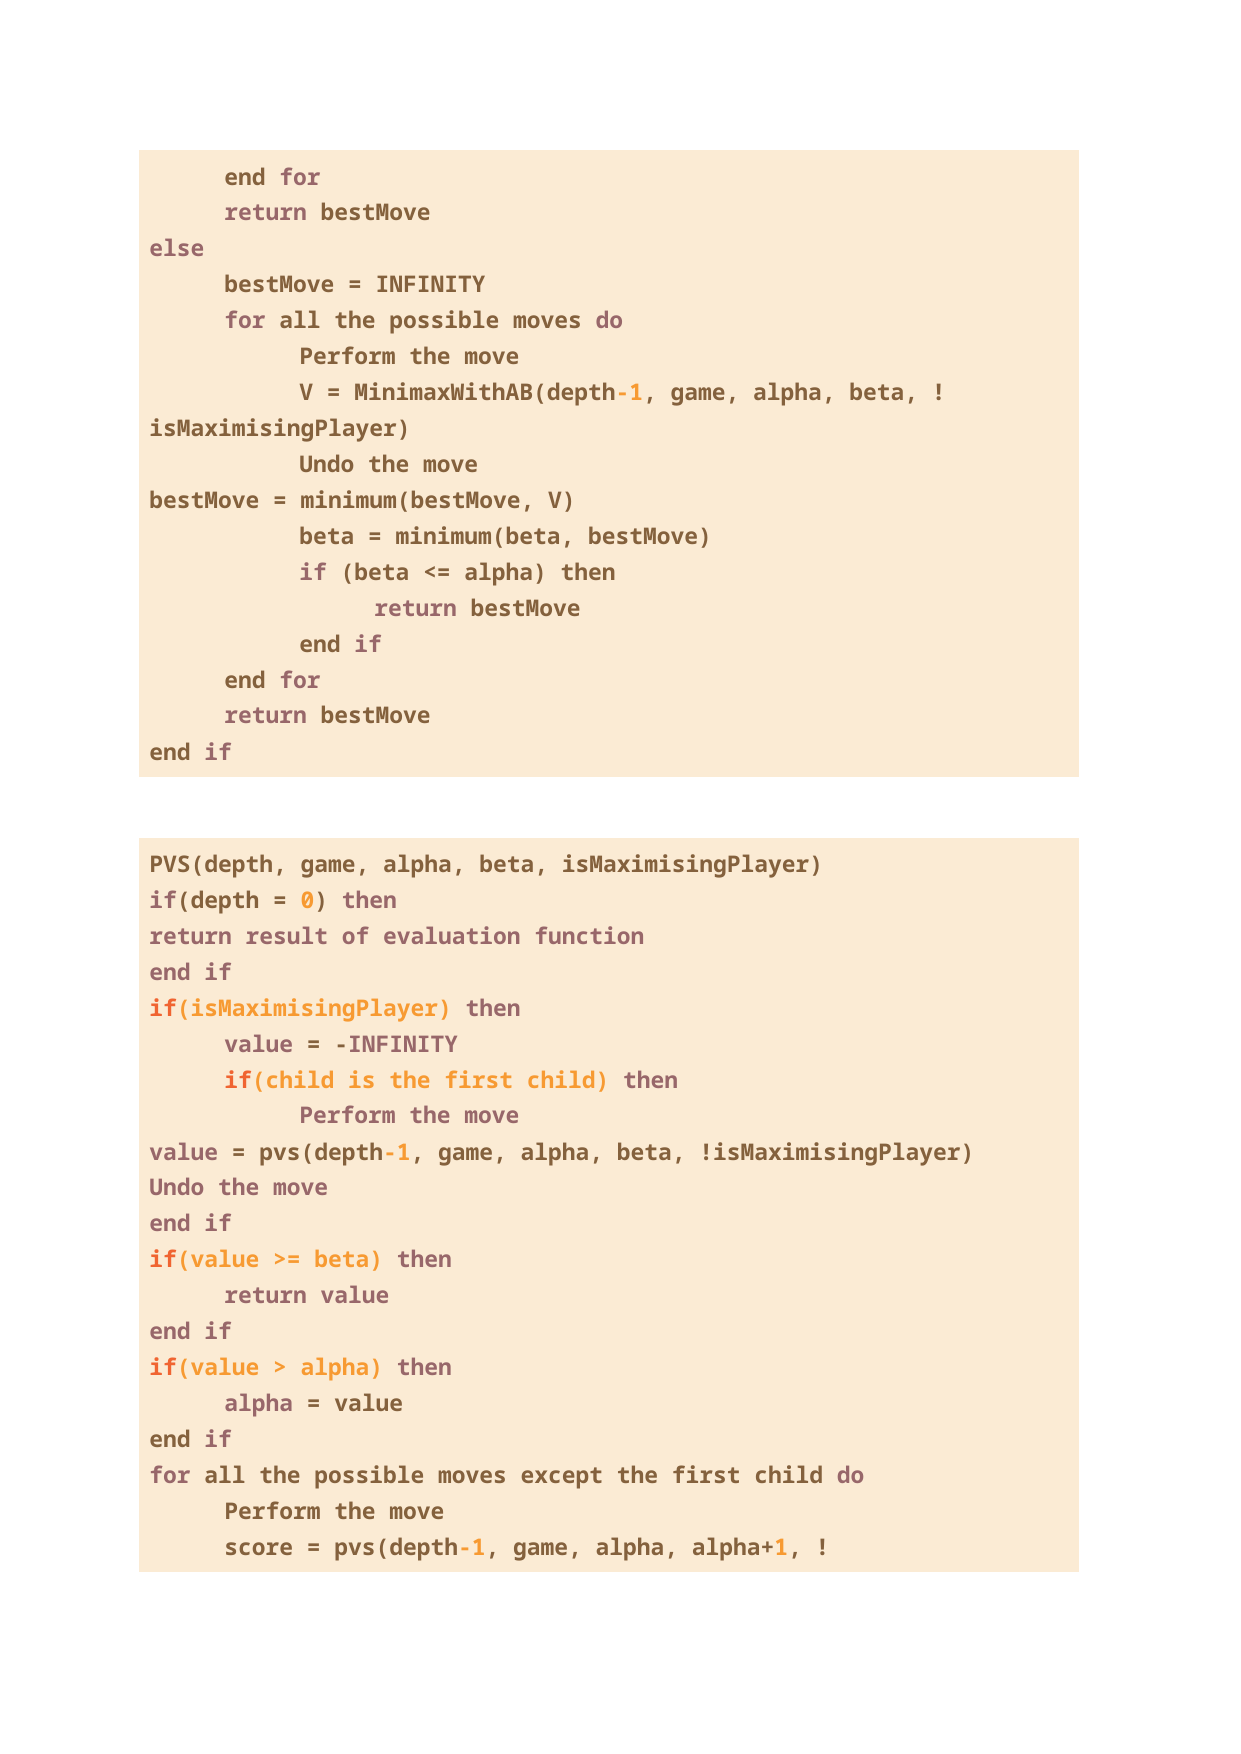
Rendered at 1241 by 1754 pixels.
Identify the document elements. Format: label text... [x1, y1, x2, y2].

table_header PVS(depth, game, alpha, beta, isMaximisingPlayer) if(depth = 0) then return result of evaluation function end if if(isMaximisingPlayer) then value = -INFINITY if(child is the first child) then Perform the move value = pvs(depth-1, game, alpha, beta, !isMaximisingPlayer) Undo the move end if if(value >= beta) then return value end if if(value > alpha) then alpha = value end if for all the possible moves except the first child do Perform the move score = pvs(depth-1, game, alpha, alpha+1, ! [139, 838, 1079, 1572]
table_header end for return bestMove else bestMove = INFINITY for all the possible moves do Perform the move V = MinimaxWithAB(depth-1, game, alpha, beta, !isMaximisingPlayer) Undo the move bestMove = minimum(bestMove, V) beta = minimum(beta, bestMove) if (beta <= alpha) then return bestMove end if end for return bestMove end if [139, 150, 1079, 777]
